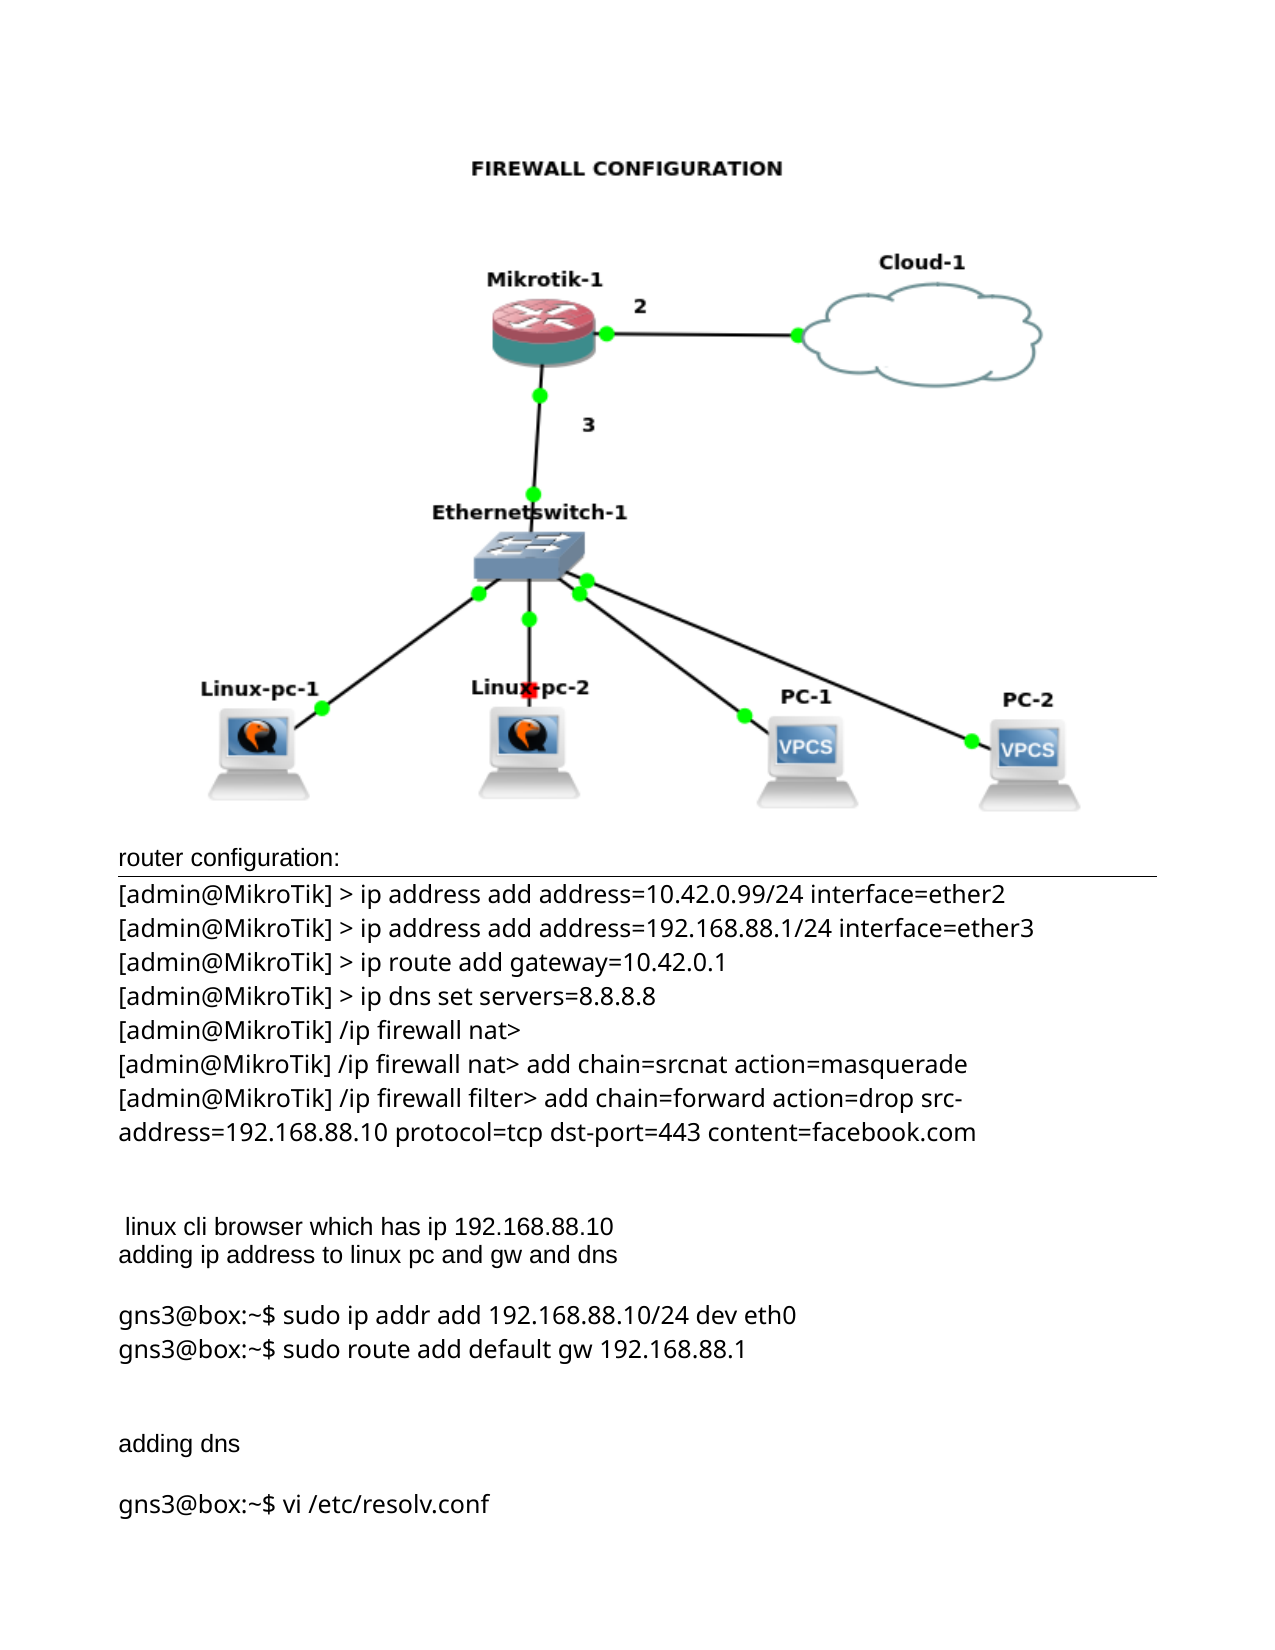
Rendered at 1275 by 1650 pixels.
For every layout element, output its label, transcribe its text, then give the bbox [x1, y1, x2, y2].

text gns3@box:~$ sudo ip addr add 192.168.88.10/24 dev eth0 [118, 1298, 1157, 1332]
text [admin@MikroTik] /ip firewall nat> add chain=srcnat action=masquerade [118, 1047, 1157, 1081]
picture [163, 118, 1112, 843]
text gns3@box:~$ sudo route add default gw 192.168.88.1 [118, 1332, 1157, 1366]
text linux cli browser which has ip 192.168.88.10 [118, 1212, 1157, 1240]
text [admin@MikroTik] > ip address add address=192.168.88.1/24 interface=ether3 [118, 910, 1157, 944]
text router configuration: [118, 118, 1157, 876]
text adding dns [118, 1429, 1157, 1457]
text [admin@MikroTik] /ip firewall filter> add chain=forward action=drop src-address=192.168.88.10 protocol=tcp dst-port=443 content=facebook.com [118, 1081, 1157, 1149]
text [admin@MikroTik] > ip dns set servers=8.8.8.8 [118, 978, 1157, 1012]
text adding ip address to linux pc and gw and dns [118, 1240, 1157, 1269]
text [admin@MikroTik] > ip address add address=10.42.0.99/24 interface=ether2 [118, 877, 1157, 910]
text [admin@MikroTik] > ip route add gateway=10.42.0.1 [118, 944, 1157, 978]
text gns3@box:~$ vi /etc/resolv.conf [118, 1486, 1157, 1520]
text [admin@MikroTik] /ip firewall nat> [118, 1012, 1157, 1047]
